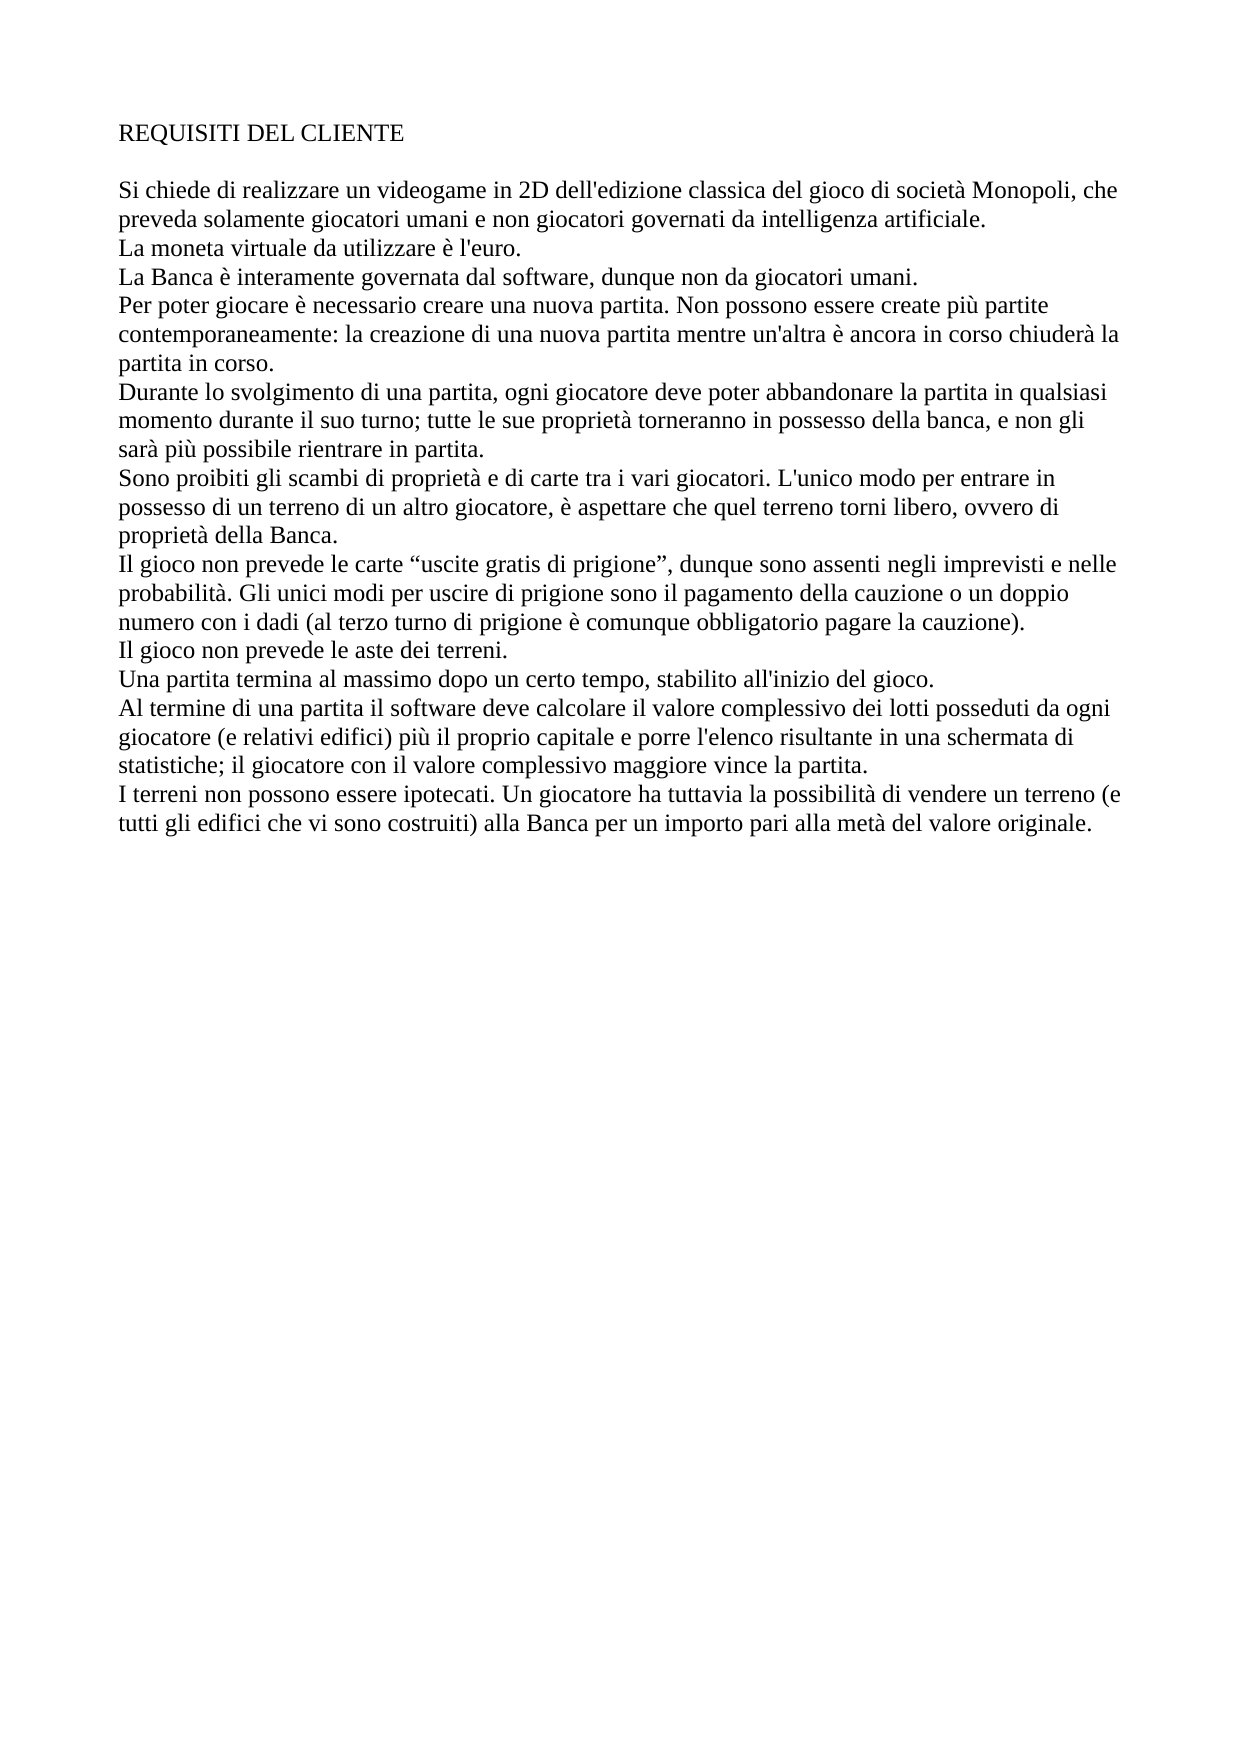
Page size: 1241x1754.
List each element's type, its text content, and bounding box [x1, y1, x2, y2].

text La Banca è interamente governata dal software, dunque non da giocatori umani. [118, 262, 1122, 291]
text Il gioco non prevede le aste dei terreni. [118, 636, 1122, 664]
text REQUISITI DEL CLIENTE [118, 118, 1122, 147]
text La moneta virtuale da utilizzare è l'euro. [118, 233, 1122, 262]
text Una partita termina al massimo dopo un certo tempo, stabilito all'inizio del gioco. [118, 664, 1122, 693]
text Il gioco non prevede le carte “uscite gratis di prigione”, dunque sono assenti negli imprevisti e nelle probabilità. Gli unici modi per uscire di prigione sono il pagamento della cauzione o un doppio numero con i dadi (al terzo turno di prigione è comunque obbligatorio pagare la cauzione). [118, 549, 1122, 636]
text Si chiede di realizzare un videogame in 2D dell'edizione classica del gioco di società Monopoli, che preveda solamente giocatori umani e non giocatori governati da intelligenza artificiale. [118, 176, 1122, 233]
text Per poter giocare è necessario creare una nuova partita. Non possono essere create più partite contemporaneamente: la creazione di una nuova partita mentre un'altra è ancora in corso chiuderà la partita in corso. [118, 291, 1122, 377]
text Durante lo svolgimento di una partita, ogni giocatore deve poter abbandonare la partita in qualsiasi momento durante il suo turno; tutte le sue proprietà torneranno in possesso della banca, e non gli sarà più possibile rientrare in partita. [118, 377, 1122, 463]
text Sono proibiti gli scambi di proprietà e di carte tra i vari giocatori. L'unico modo per entrare in possesso di un terreno di un altro giocatore, è aspettare che quel terreno torni libero, ovvero di proprietà della Banca. [118, 463, 1122, 549]
text I terreni non possono essere ipotecati. Un giocatore ha tuttavia la possibilità di vendere un terreno (e tutti gli edifici che vi sono costruiti) alla Banca per un importo pari alla metà del valore originale. [118, 779, 1122, 837]
text Al termine di una partita il software deve calcolare il valore complessivo dei lotti posseduti da ogni giocatore (e relativi edifici) più il proprio capitale e porre l'elenco risultante in una schermata di statistiche; il giocatore con il valore complessivo maggiore vince la partita. [118, 693, 1122, 779]
